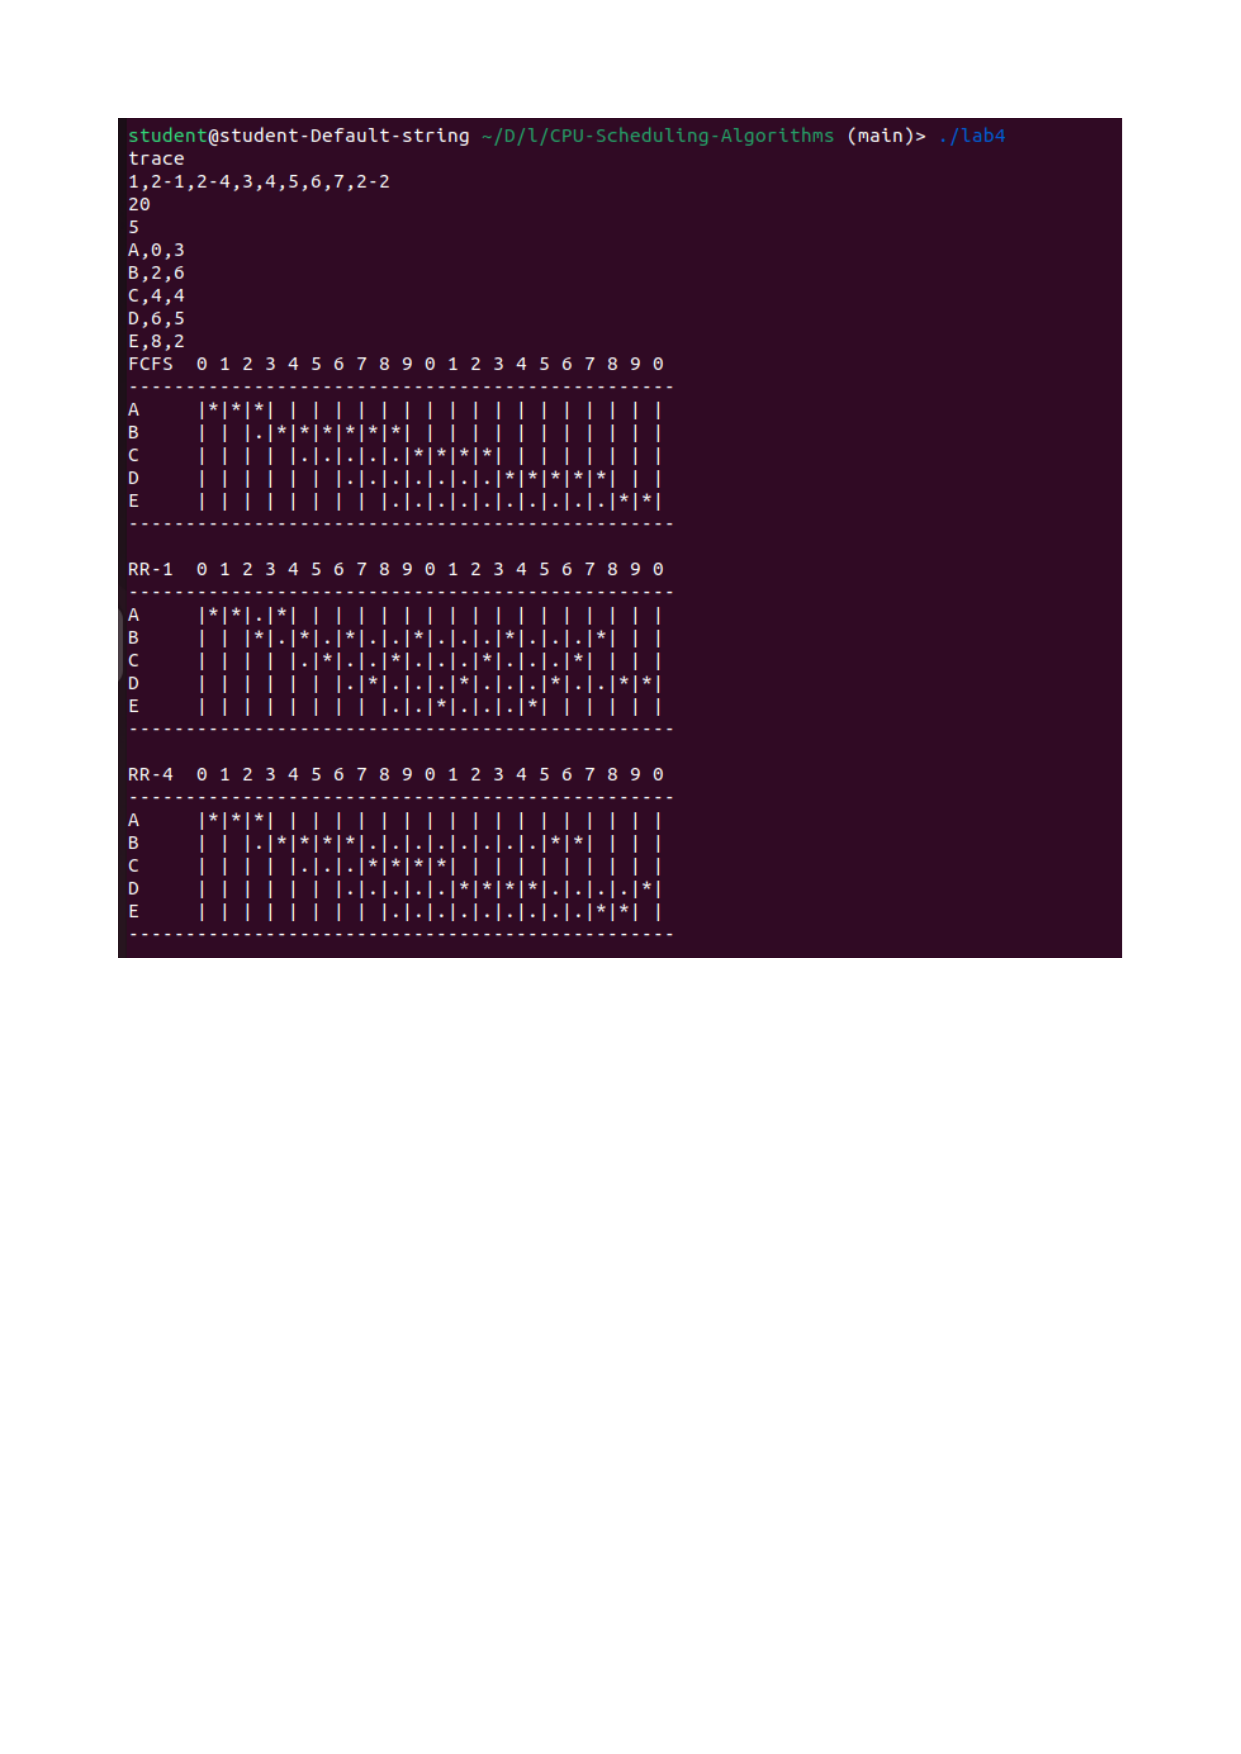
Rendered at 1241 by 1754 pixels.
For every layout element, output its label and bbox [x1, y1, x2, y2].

picture [118, 118, 1123, 958]
